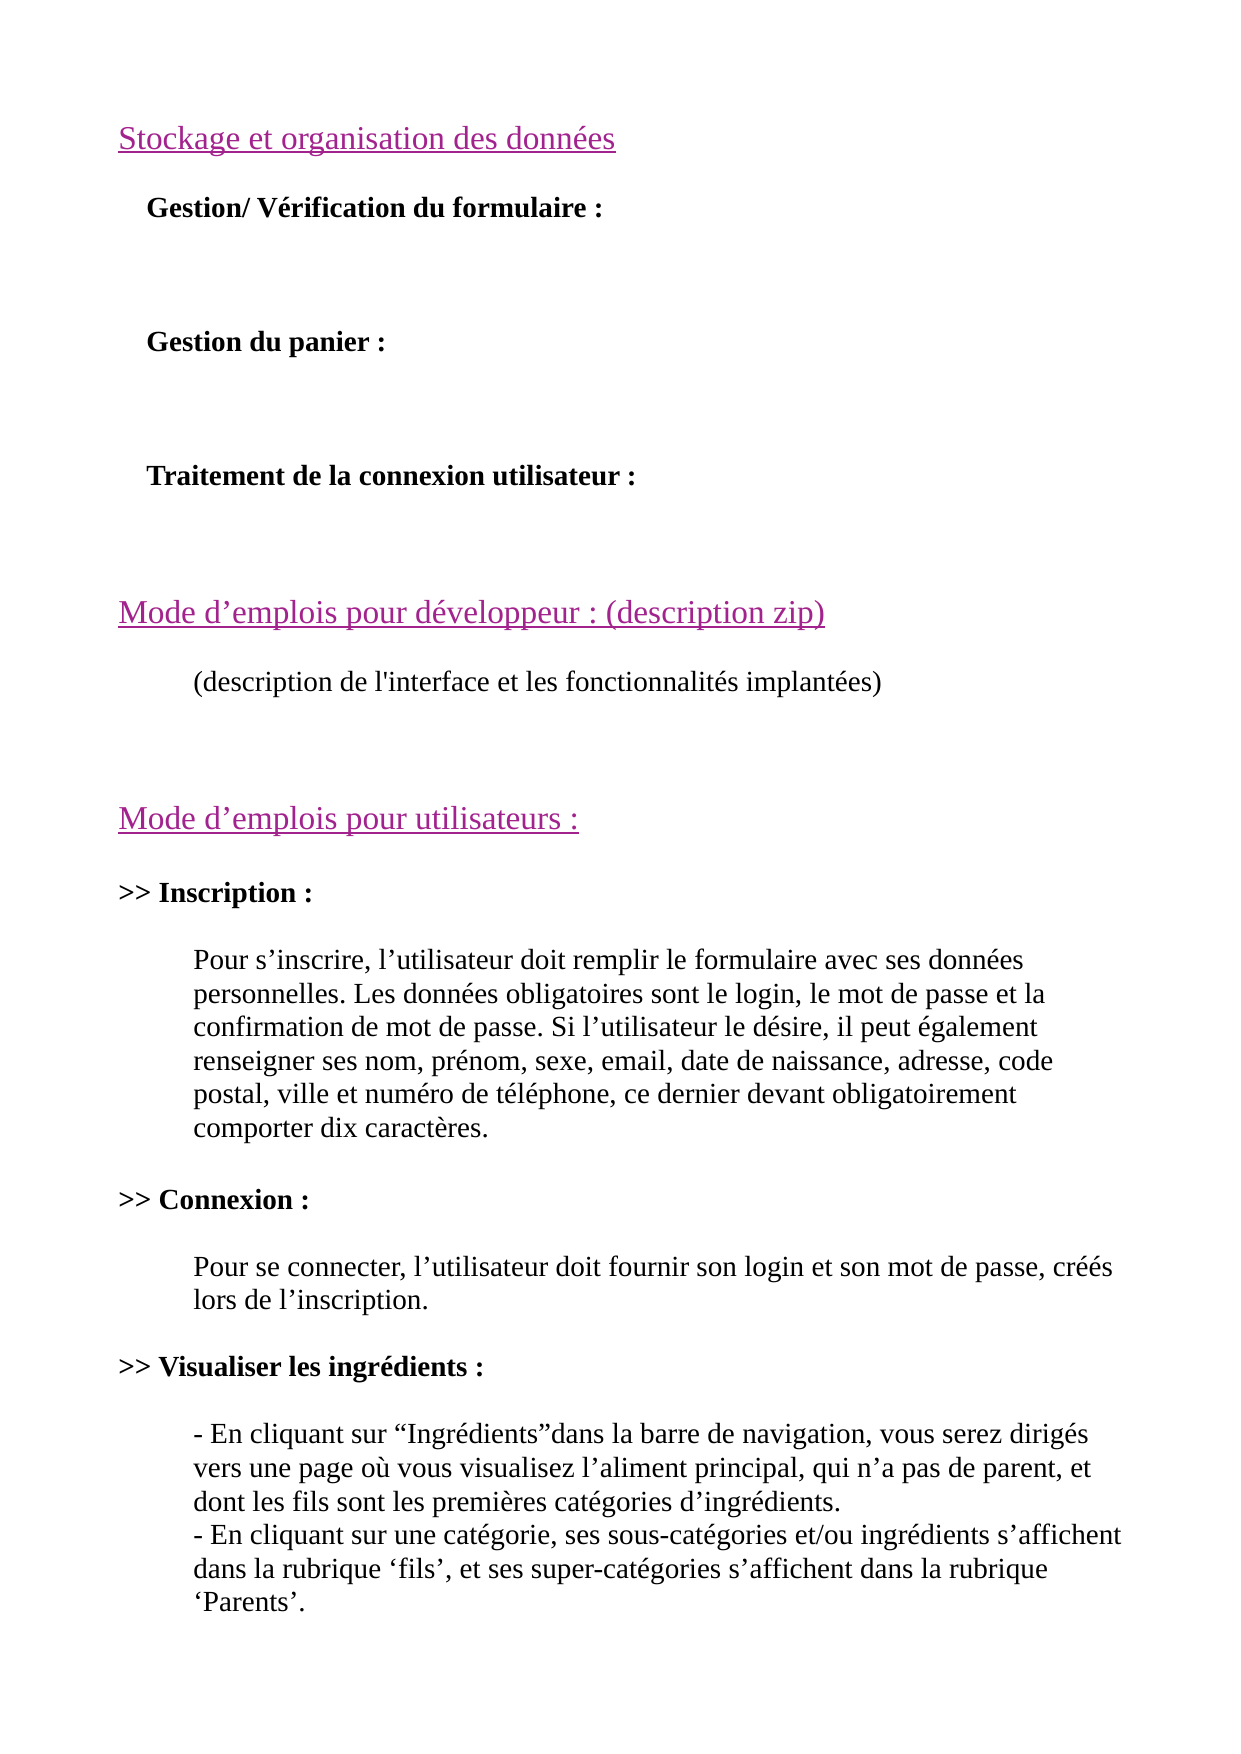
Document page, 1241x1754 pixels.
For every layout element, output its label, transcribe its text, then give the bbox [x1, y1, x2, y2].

text Gestion/ Vérification du formulaire : [146, 190, 1122, 223]
text Stockage et organisation des données [118, 118, 1122, 156]
text - En cliquant sur une catégorie, ses sous-catégories et/ou ingrédients s’affichent dans la rubrique ‘fils’, et ses super-catégories s’affichent dans la rubrique ‘Parents’. [193, 1517, 1122, 1618]
text Mode d’emplois pour développeur : (description zip) [118, 592, 1122, 631]
text >> Inscription : [118, 875, 1122, 909]
text Pour se connecter, l’utilisateur doit fournir son login et son mot de passe, créés lors de l’inscription. [193, 1249, 1122, 1316]
text (description de l'interface et les fonctionnalités implantées) [193, 664, 1122, 698]
text Pour s’inscrire, l’utilisateur doit remplir le formulaire avec ses données personnelles. Les données obligatoires sont le login, le mot de passe et la confirmation de mot de passe. Si l’utilisateur le désire, il peut également renseigner ses nom, prénom, sexe, email, date de naissance, adresse, code postal, ville et numéro de téléphone, ce dernier devant obligatoirement comporter dix caractères. [193, 942, 1122, 1143]
text Traitement de la connexion utilisateur : [146, 458, 1122, 492]
text - En cliquant sur “Ingrédients”dans la barre de navigation, vous serez dirigés vers une page où vous visualisez l’aliment principal, qui n’a pas de parent, et dont les fils sont les premières catégories d’ingrédients. [193, 1417, 1122, 1517]
text >> Visualiser les ingrédients : [118, 1349, 1122, 1383]
text Gestion du panier : [146, 324, 1122, 358]
text Mode d’emplois pour utilisateurs : [118, 798, 1122, 837]
text >> Connexion : [118, 1182, 1122, 1215]
